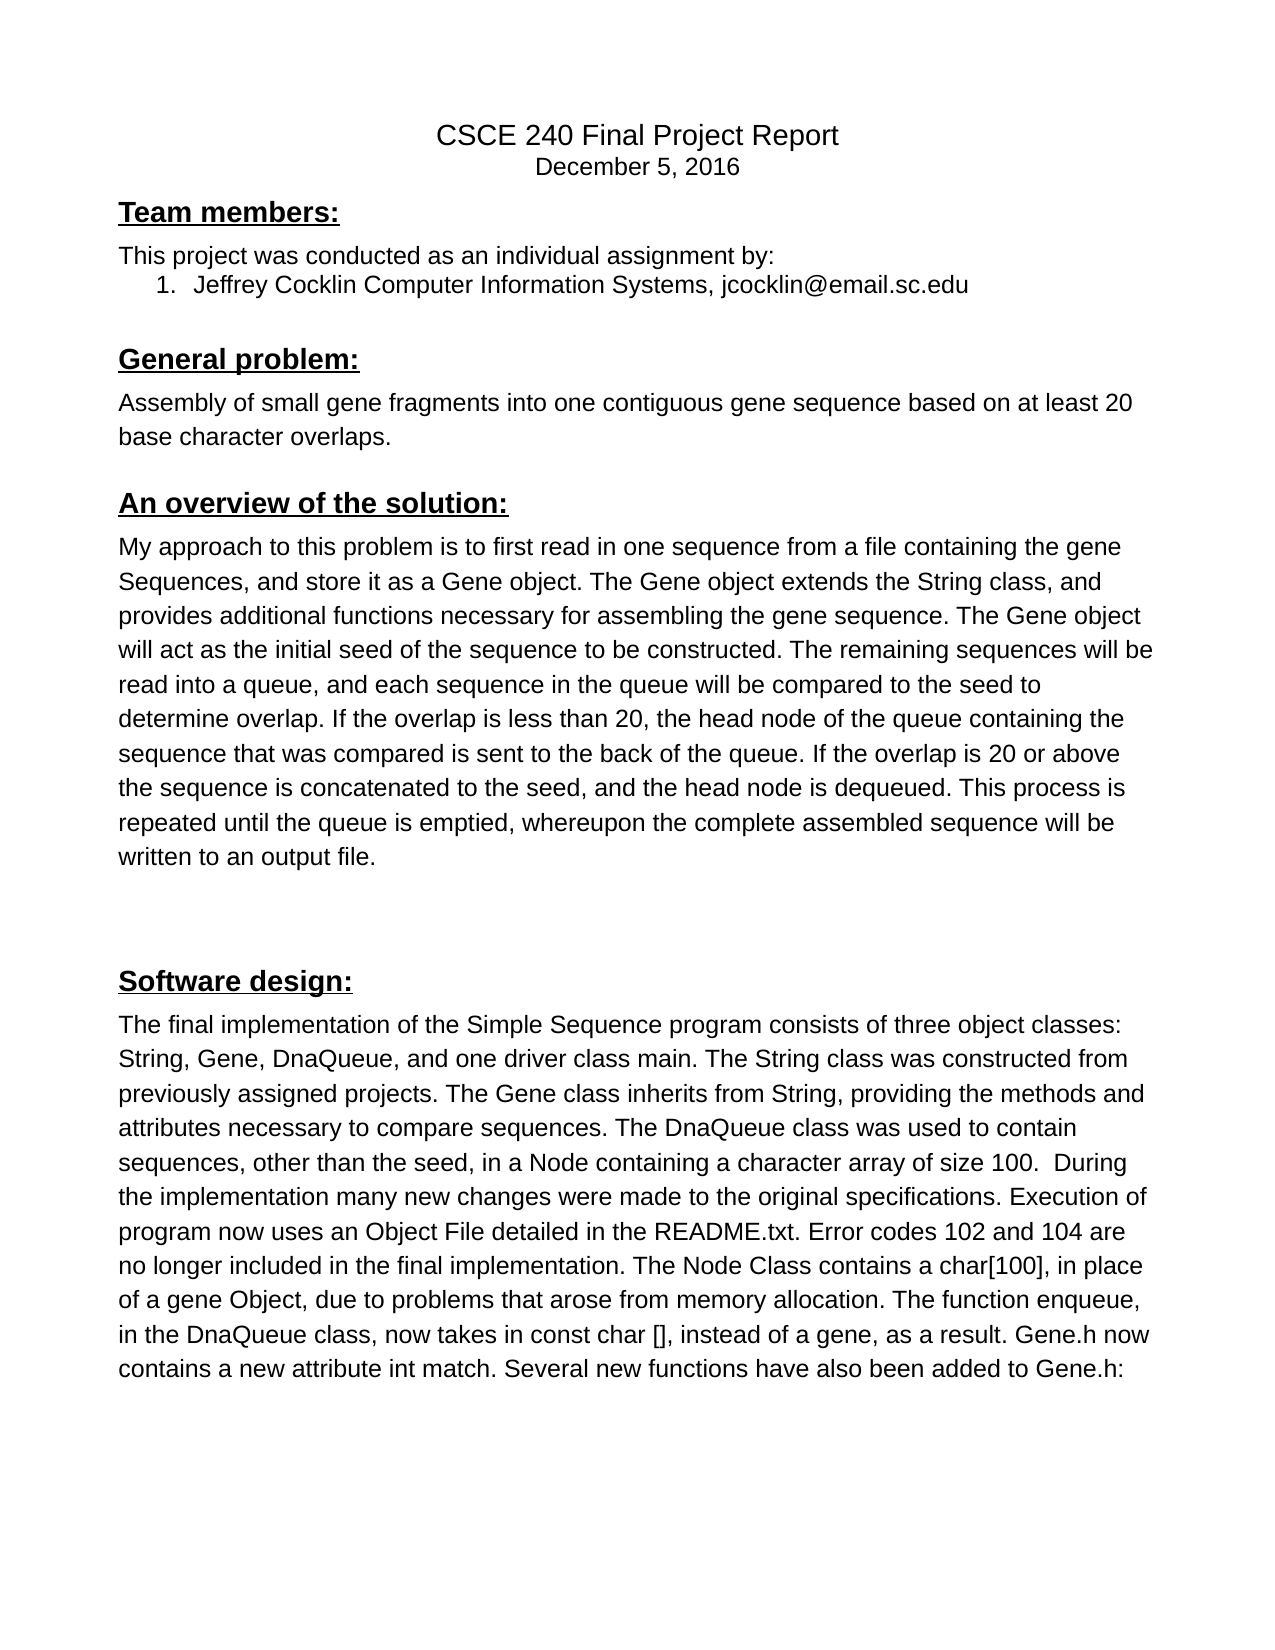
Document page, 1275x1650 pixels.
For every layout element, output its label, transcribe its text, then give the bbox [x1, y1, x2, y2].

text The final implementation of the Simple Sequence program consists of three object classes: String, Gene, DnaQueue, and one driver class main. The String class was constructed from previously assigned projects. The Gene class inherits from String, providing the methods and attributes necessary to compare sequences. The DnaQueue class was used to contain sequences, other than the seed, in a Node containing a character array of size 100. During the implementation many new changes were made to the original specifications. Execution of program now uses an Object File detailed in the README.txt. Error codes 102 and 104 are no longer included in the final implementation. The Node Class contains a char[100], in place of a gene Object, due to problems that arose from memory allocation. The function enqueue, in the DnaQueue class, now takes in const char [], instead of a gene, as a result. Gene.h now contains a new attribute int match. Several new functions have also been added to Gene.h: [118, 1009, 1157, 1383]
subtitle An overview of the solution: [118, 486, 1157, 519]
subtitle Team members: [118, 195, 1157, 228]
subtitle General problem: [118, 342, 1157, 375]
text This project was conducted as an individual assignment by: [118, 241, 1157, 270]
text December 5, 2016 [118, 152, 1157, 180]
text CSCE 240 Final Project Report [118, 118, 1157, 152]
text Assembly of small gene fragments into one contiguous gene sequence based on at least 20 base character overlaps. [118, 388, 1157, 451]
subtitle Software design: [118, 963, 1157, 997]
list Jeffrey Cocklin Computer Information Systems, jcocklin@email.sc.edu [156, 270, 1157, 298]
text My approach to this problem is to first read in one sequence from a file containing the gene Sequences, and store it as a Gene object. The Gene object extends the String class, and provides additional functions necessary for assembling the gene sequence. The Gene object will act as the initial seed of the sequence to be constructed. The remaining sequences will be read into a queue, and each sequence in the queue will be compared to the seed to determine overlap. If the overlap is less than 20, the head node of the queue containing the sequence that was compared is sent to the back of the queue. If the overlap is 20 or above the sequence is concatenated to the seed, and the head node is dequeued. This process is repeated until the queue is emptied, whereupon the complete assembled sequence will be written to an output file. [118, 532, 1157, 871]
